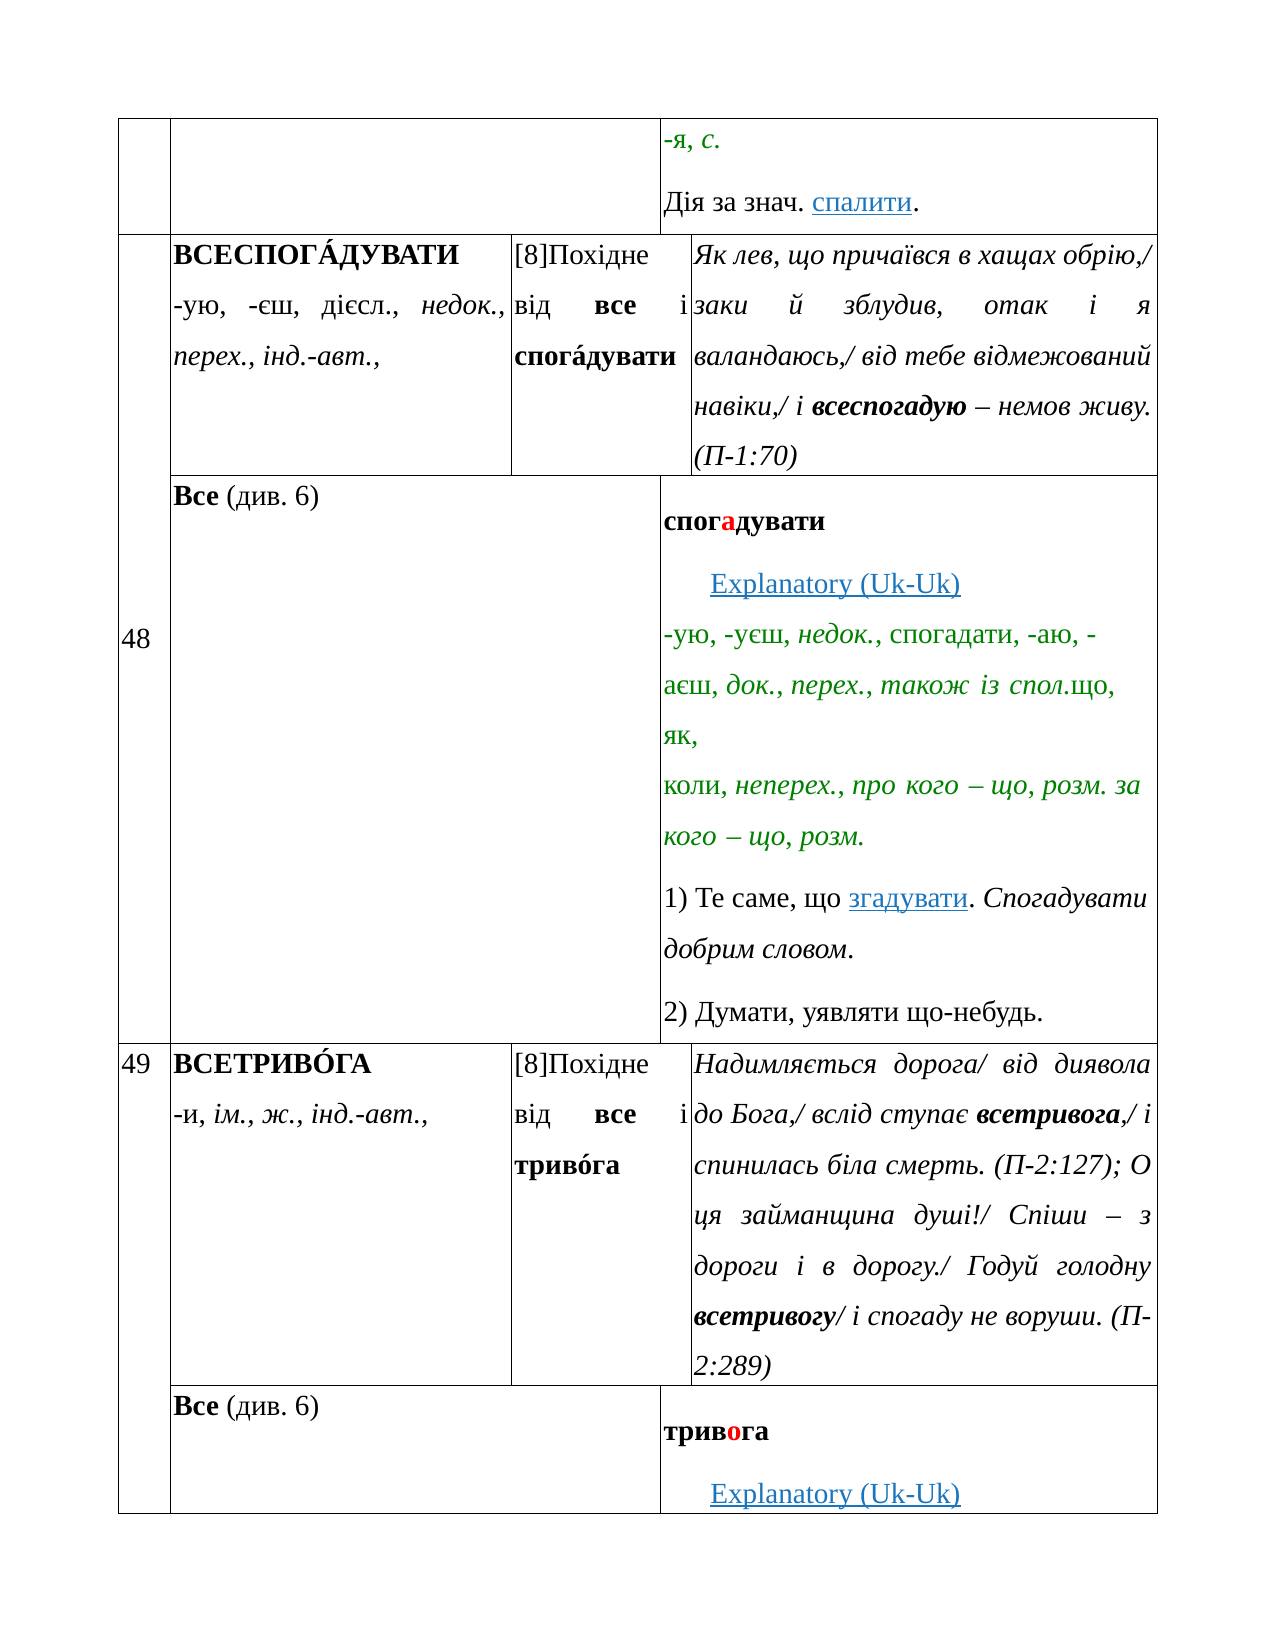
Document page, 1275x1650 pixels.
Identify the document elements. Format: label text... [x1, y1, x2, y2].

table_cell Все (див. 6) [171, 476, 660, 1043]
table_cell Всетривóга -и, ім., ж., інд.-авт., [171, 1044, 511, 1385]
table_cell Все (див. 6) [171, 1386, 660, 1513]
table_cell 48 [119, 235, 170, 1043]
table_cell тривога Explanatory (Uk-Uk) [661, 1386, 1157, 1513]
table_cell 49 [119, 1044, 170, 1513]
table_cell Як лев, що причаївся в хащах обрію,/ заки й зблудив, отак і я валандаюсь,/ від тебе відмежований навіки,/ і всеспогадую – немов живу. (П-1:70) [692, 235, 1157, 475]
table_cell спогадувати Explanatory (Uk-Uk) -ую, -уєш, недок., спогадати, -аю, -аєш, док., перех., також із спол.що, як, коли, неперех., про кого – що, розм. за кого – що, розм. 1) Те саме, що згадувати. Спогадувати добрим словом. 2) Думати, уявляти що-небудь. [661, 476, 1157, 1043]
table_cell Всеспогáдувати -ую, -єш, дієсл., недок., перех., інд.-авт., [171, 235, 511, 475]
table_cell -я, с. Дія за знач. спалити. [661, 119, 1157, 233]
table_cell [171, 119, 660, 233]
table_cell [8]Похідне від все і спогáдувати [512, 235, 691, 475]
table_cell [8]Похідне від все і тривóга [512, 1044, 691, 1385]
table_cell Надимляється дорога/ від диявола до Бога,/ вслід ступає всетривога,/ і спинилась біла смерть. (П-2:127); О ця займанщина душі!/ Спіши – з дороги і в дорогу./ Годуй голодну всетривогу/ і спогаду не воруши. (П-2:289) [692, 1044, 1157, 1385]
table_cell [119, 119, 170, 233]
